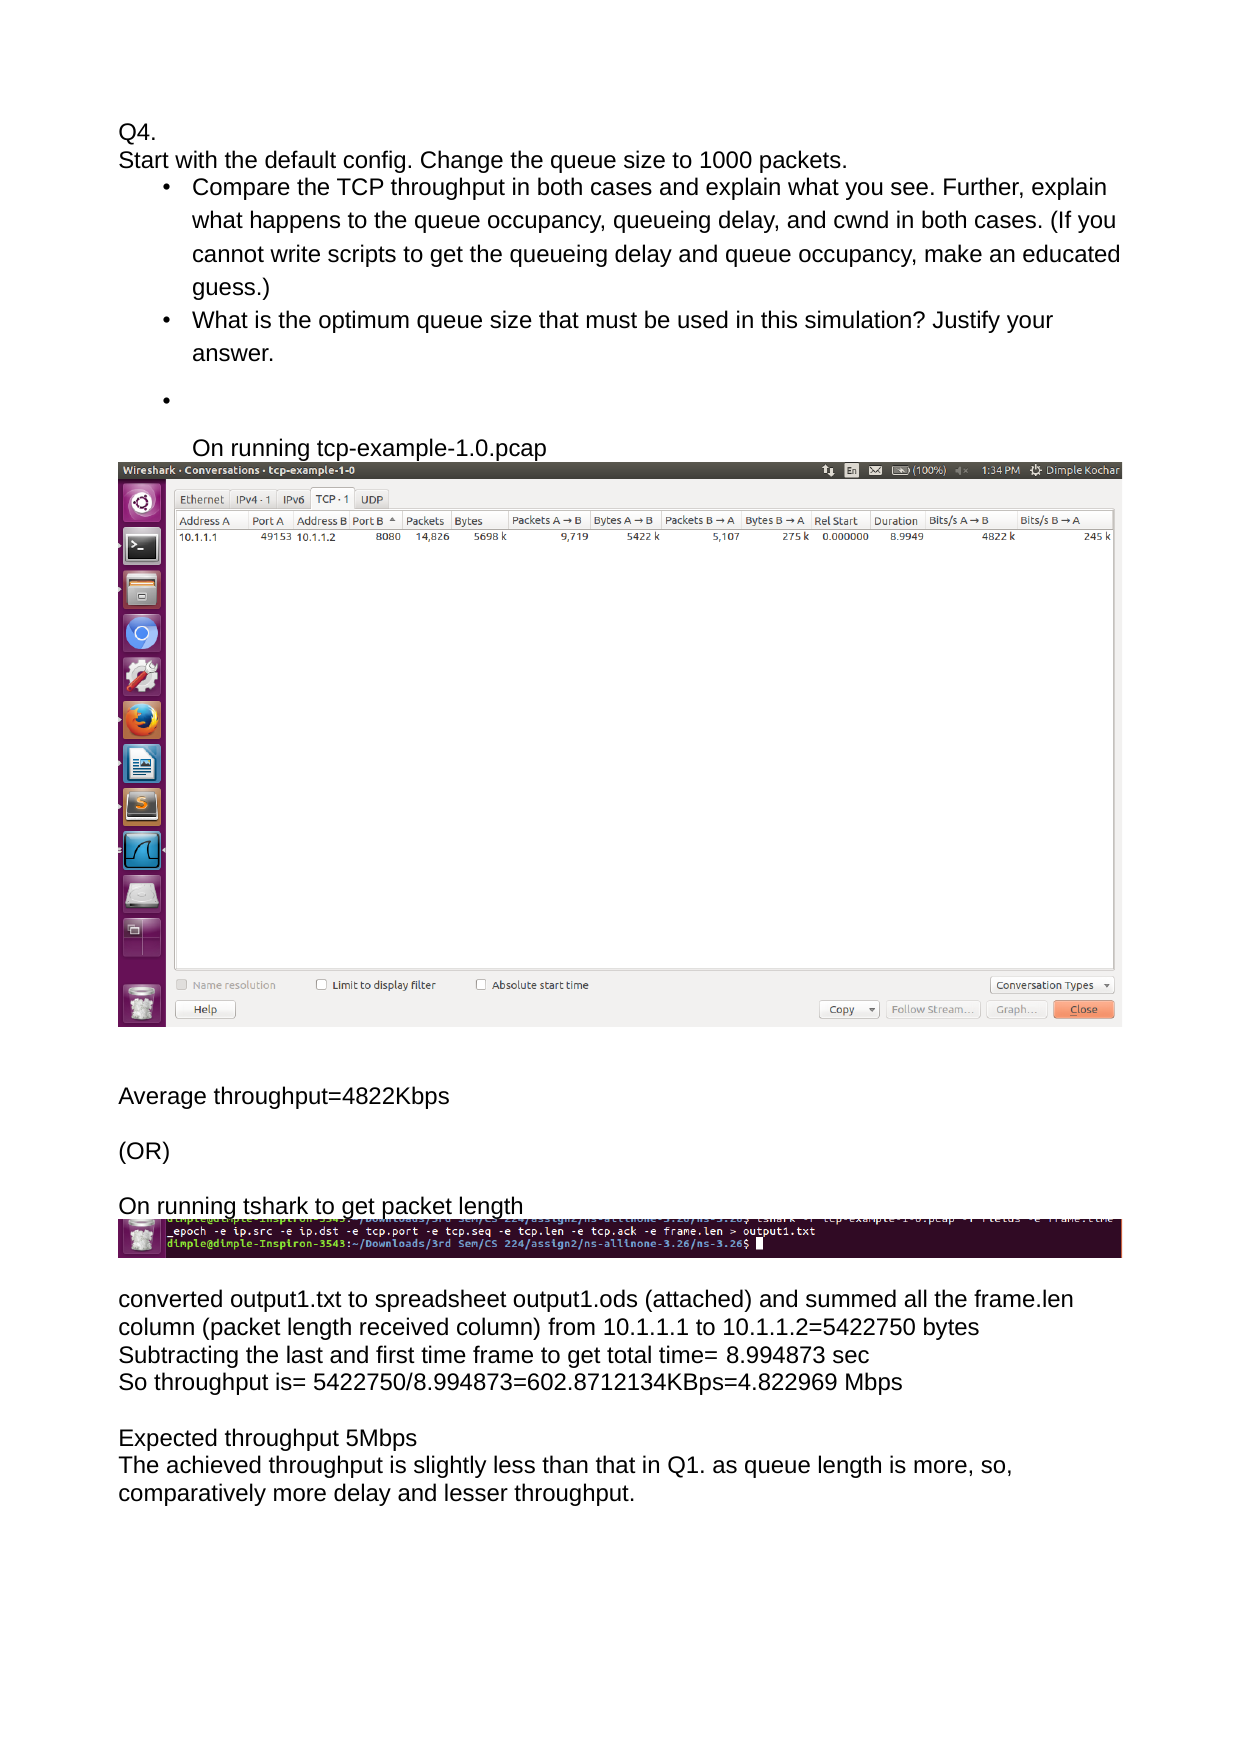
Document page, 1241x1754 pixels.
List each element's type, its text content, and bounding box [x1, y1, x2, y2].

list On running tcp-example-1.0.pcap [162, 434, 1122, 462]
text The achieved throughput is slightly less than that in Q1. as queue length is more, so, comparatively more delay and lesser throughput. [118, 1451, 1122, 1506]
text So throughput is= 5422750/8.994873=602.8712134KBps=4.822969 Mbps [118, 1368, 1122, 1396]
text Q4. [118, 118, 1122, 146]
text converted output1.txt to spreadsheet output1.ods (attached) and summed all the frame.len column (packet length received column) from 10.1.1.1 to 10.1.1.2=5422750 bytes [118, 1285, 1122, 1341]
text Start with the default config. Change the queue size to 1000 packets. [118, 146, 1122, 173]
text (OR) [118, 1137, 1122, 1164]
text Expected throughput 5Mbps [118, 1423, 1122, 1451]
list What is the optimum queue size that must be used in this simulation? Justify your answer. [162, 306, 1122, 367]
text On running tshark to get packet length [118, 1192, 1122, 1219]
text Average throughput=4822Kbps [118, 1082, 1122, 1109]
list Compare the TCP throughput in both cases and explain what you see. Further, explain what happens to the queue occupancy, queueing delay, and cwnd in both cases. (If you cannot write scripts to get the queueing delay and queue occupancy, make an educated guess.) [162, 173, 1122, 300]
text Subtracting the last and first time frame to get total time= 8.994873 sec [118, 1341, 1122, 1368]
picture [118, 462, 1123, 1027]
